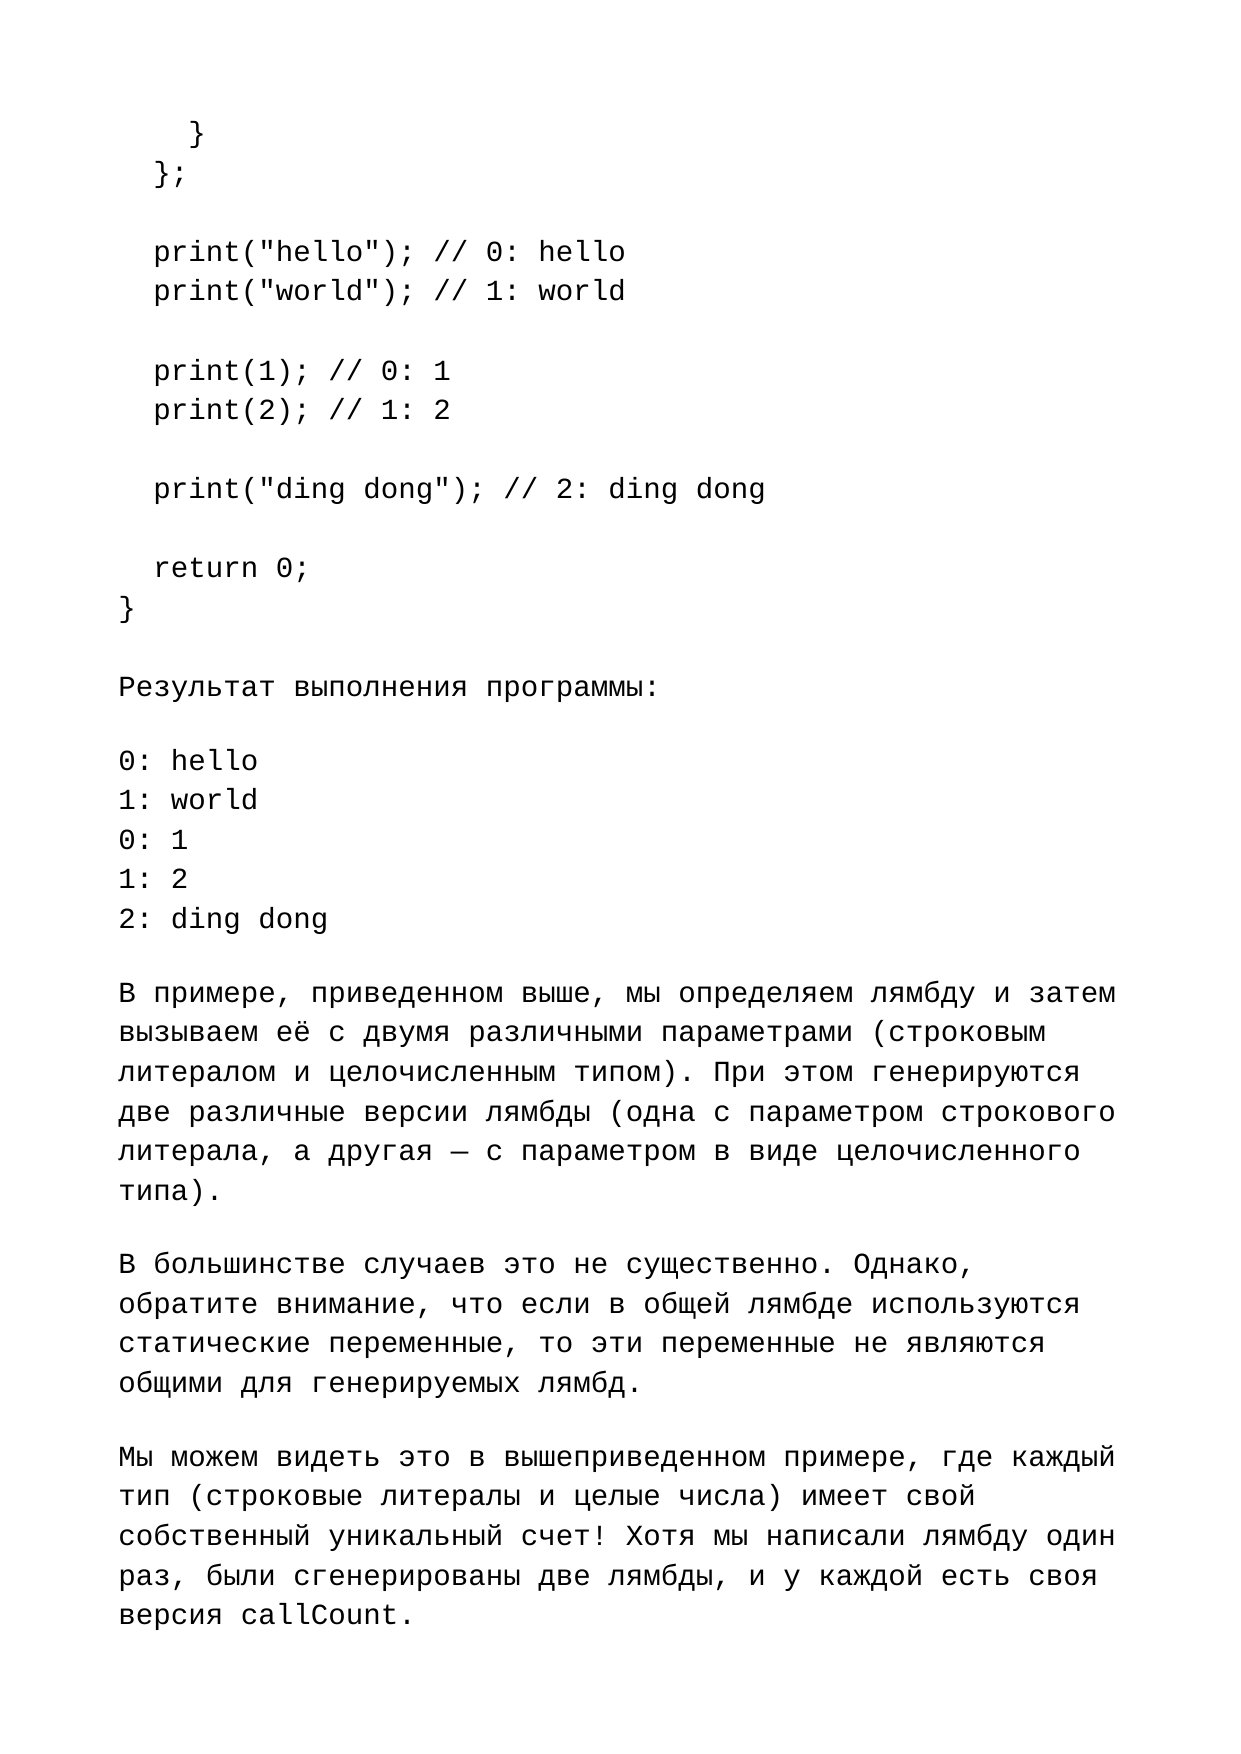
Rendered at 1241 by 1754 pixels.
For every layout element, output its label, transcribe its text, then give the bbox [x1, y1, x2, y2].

text 1: 2 [118, 865, 1122, 898]
text 2: ding dong [118, 904, 1122, 937]
text } [118, 593, 1122, 626]
text В большинстве случаев это не существенно. Однако, обратите внимание, что если в общей лямбде используются статические переменные, то эти переменные не являются общими для генерируемых лямбд. [118, 1249, 1122, 1401]
text print(1); // 0: 1 [118, 356, 1122, 389]
text 0: hello [118, 746, 1122, 779]
text }; [118, 158, 1122, 191]
text 1: world [118, 786, 1122, 818]
text print("world"); // 1: world [118, 276, 1122, 309]
text В примере, приведенном выше, мы определяем лямбду и затем вызываем её с двумя различными параметрами (строковым литералом и целочисленным типом). При этом генерируются две различные версии лямбды (одна с параметром строкового литерала, а другая — с параметром в виде целочисленного типа). [118, 978, 1122, 1209]
text print("hello"); // 0: hello [118, 237, 1122, 270]
text print("ding dong"); // 2: ding dong [118, 474, 1122, 507]
text 0: 1 [118, 825, 1122, 858]
text } [118, 118, 1122, 151]
text print(2); // 1: 2 [118, 395, 1122, 428]
text return 0; [118, 553, 1122, 587]
text Мы можем видеть это в вышеприведенном примере, где каждый тип (строковые литералы и целые числа) имеет свой собственный уникальный счет! Хотя мы написали лямбду один раз, были сгенерированы две лямбды, и у каждой есть своя версия callCount. [118, 1442, 1122, 1633]
text Результат выполнения программы: [118, 672, 1122, 705]
